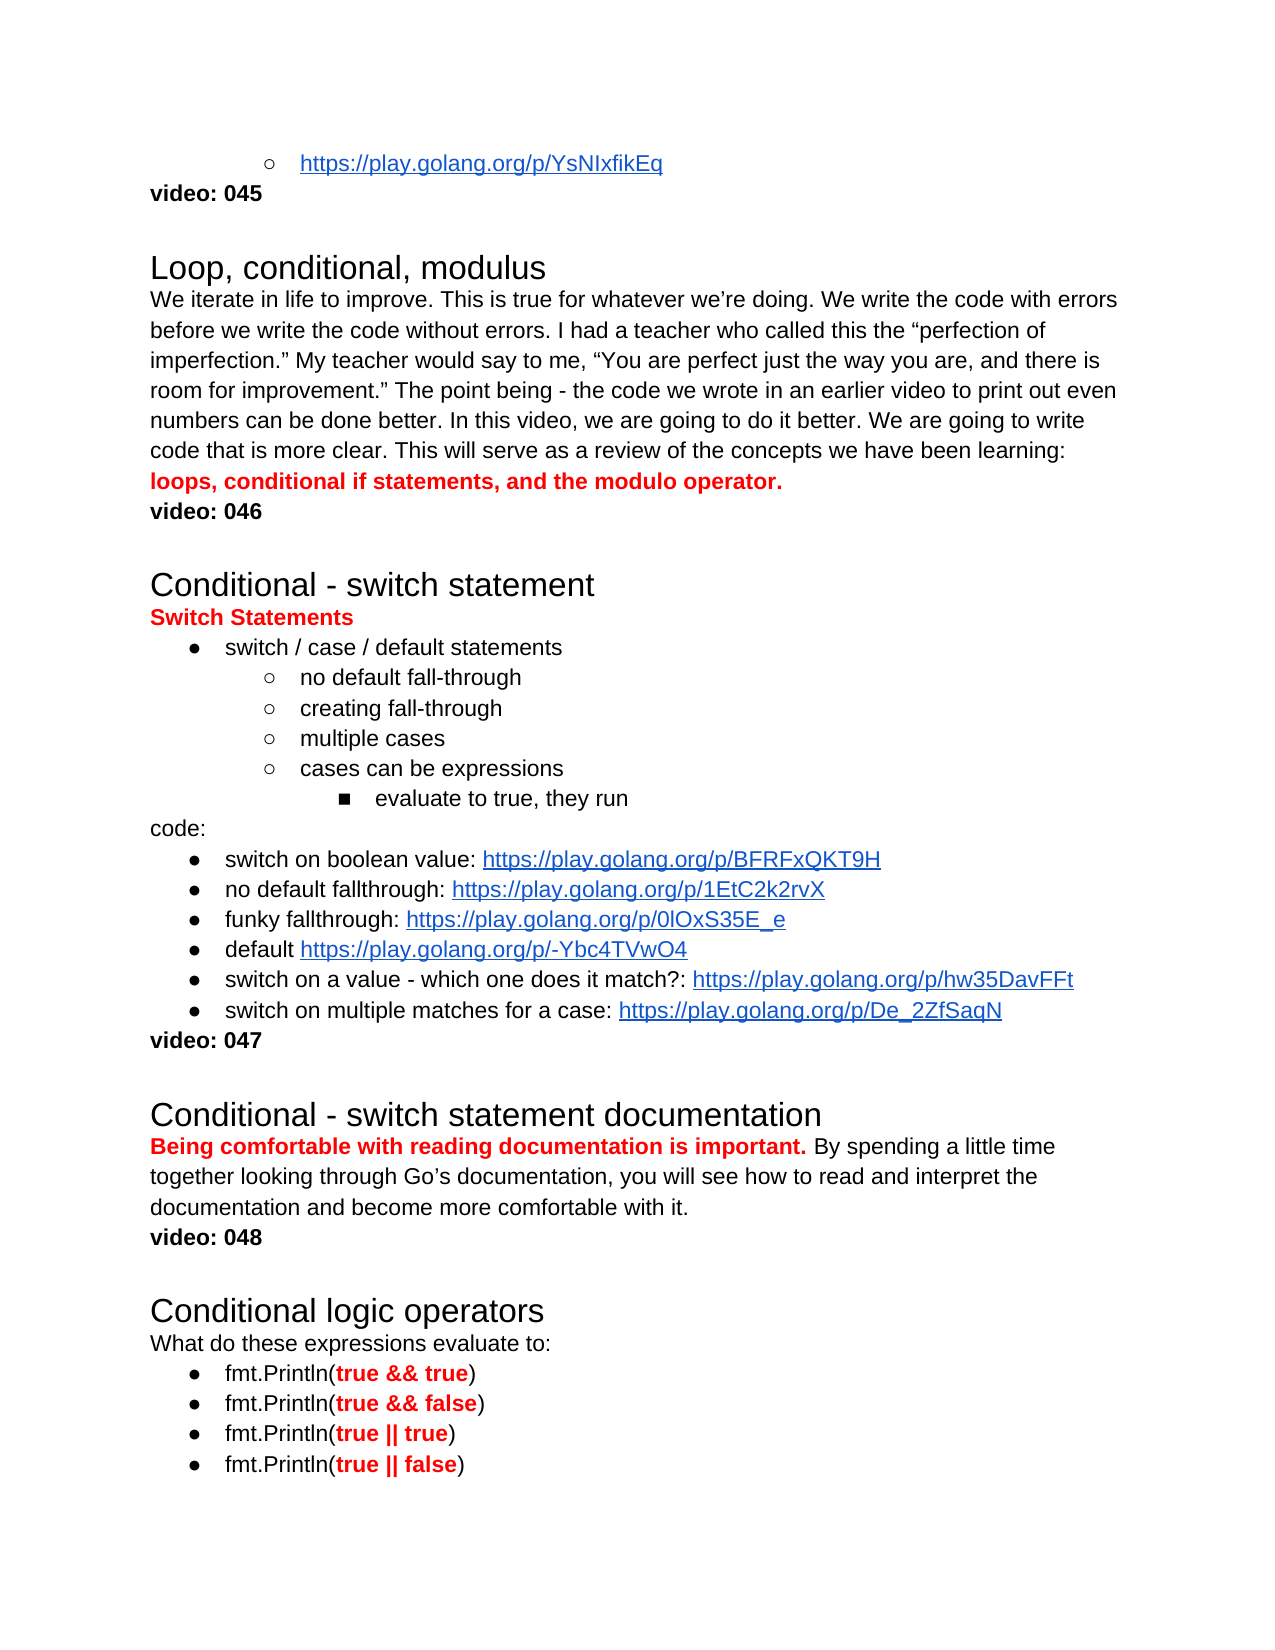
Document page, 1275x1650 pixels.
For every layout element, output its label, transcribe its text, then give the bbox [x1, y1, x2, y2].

list evaluate to true, they run [337, 785, 1125, 812]
list no default fall-through [262, 664, 1125, 691]
text We iterate in life to improve. This is true for whatever we’re doing. We write the code with errors before we write the code without errors. I had a teacher who called this the “perfection of imperfection.” My teacher would say to me, “You are perfect just the way you are, and there is room for improvement.” The point being - the code we wrote in an earlier video to print out even numbers can be done better. In this video, we are going to do it better. We are going to write code that is more clear. This will serve as a review of the concepts we have been learning: loops, conditional if statements, and the modulo operator. [150, 286, 1125, 494]
subtitle Conditional - switch statement documentation [150, 1094, 1125, 1133]
list creating fall-through [262, 694, 1125, 721]
list multiple cases [262, 725, 1125, 751]
text code: [150, 815, 1125, 842]
text Switch Statements [150, 604, 1125, 630]
list fmt.Println(true || true) [187, 1420, 1125, 1447]
text Being comfortable with reading documentation is important. By spending a little time together looking through Go’s documentation, you will see how to read and interpret the documentation and become more comfortable with it. [150, 1133, 1125, 1220]
list fmt.Println(true || false) [187, 1451, 1125, 1477]
list switch on boolean value: https://play.golang.org/p/BFRFxQKT9H [187, 846, 1125, 872]
text video: 045 [150, 180, 1125, 207]
list switch on multiple matches for a case: https://play.golang.org/p/De_2ZfSaqN [187, 997, 1125, 1023]
list fmt.Println(true && false) [187, 1390, 1125, 1417]
list cases can be expressions [262, 755, 1125, 781]
subtitle Conditional - switch statement [150, 566, 1125, 604]
text video: 048 [150, 1224, 1125, 1250]
text What do these expressions evaluate to: [150, 1330, 1125, 1356]
list https://play.golang.org/p/YsNIxfikEq [262, 150, 1125, 176]
list fmt.Println(true && true) [187, 1360, 1125, 1386]
subtitle Conditional logic operators [150, 1291, 1125, 1330]
list no default fallthrough: https://play.golang.org/p/1EtC2k2rvX [187, 876, 1125, 902]
text video: 046 [150, 498, 1125, 524]
text video: 047 [150, 1027, 1125, 1053]
subtitle Loop, conditional, modulus [150, 248, 1125, 286]
list funky fallthrough: https://play.golang.org/p/0lOxS35E_e [187, 906, 1125, 932]
list switch on a value - which one does it match?: https://play.golang.org/p/hw35DavFFt [187, 966, 1125, 993]
list switch / case / default statements [187, 634, 1125, 661]
list default https://play.golang.org/p/-Ybc4TVwO4 [187, 936, 1125, 963]
